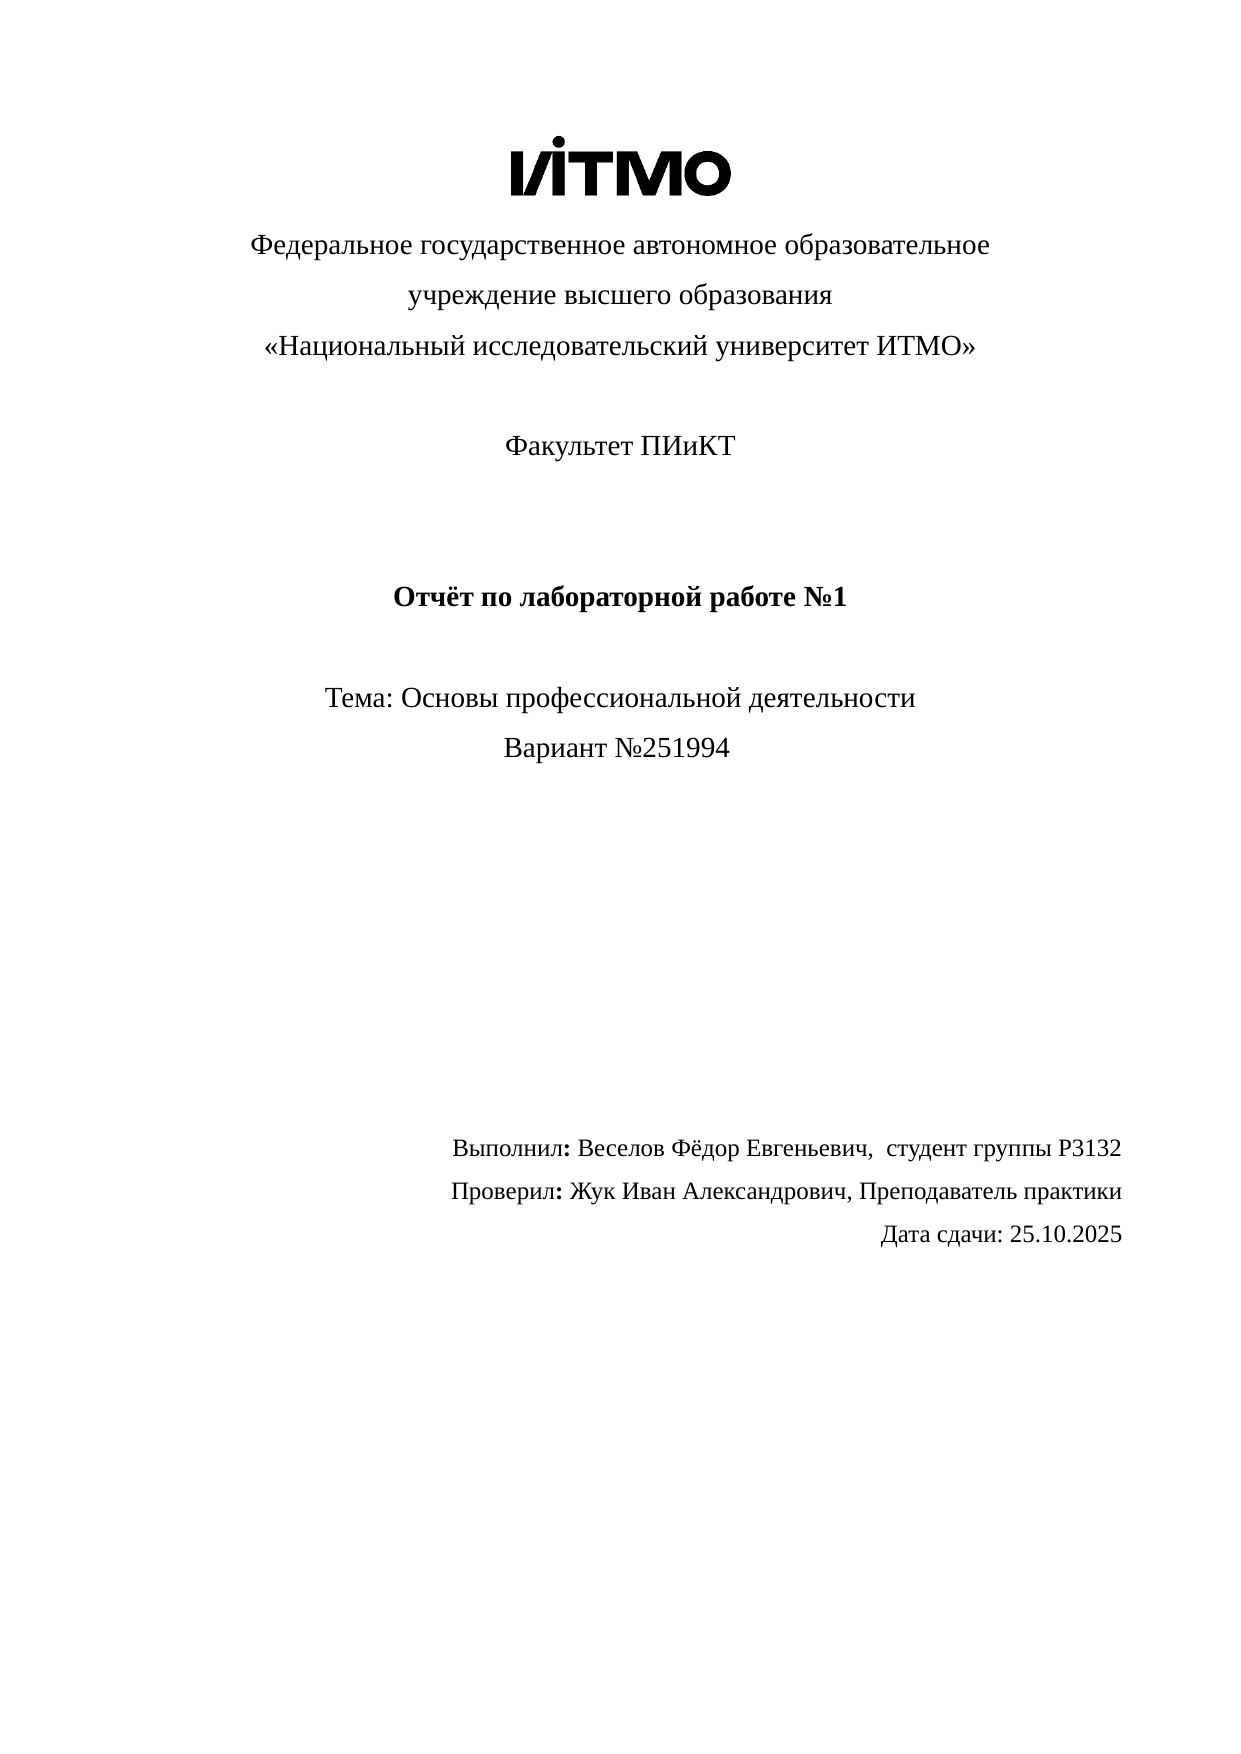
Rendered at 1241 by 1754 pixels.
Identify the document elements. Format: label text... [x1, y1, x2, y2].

text учреждение высшего образования [118, 277, 1122, 311]
text Факультет ПИиКТ [118, 428, 1122, 462]
text Отчёт по лабораторной работе №1 [118, 579, 1122, 613]
text Выполнил: Веселов Фёдор Евгеньевич, студент группы Р3132 [118, 1133, 1122, 1162]
text Федеральное государственное автономное образовательное [118, 227, 1122, 261]
text Дата сдачи: 25.10.2025 [118, 1219, 1122, 1248]
text «Национальный исследовательский университет ИТМО» [118, 328, 1122, 361]
text Проверил: Жук Иван Александрович, Преподаватель практики [118, 1176, 1122, 1205]
text Вариант №251994 [118, 730, 1122, 764]
picture [500, 118, 741, 213]
text Тема: Основы профессиональной деятельности [118, 680, 1122, 713]
